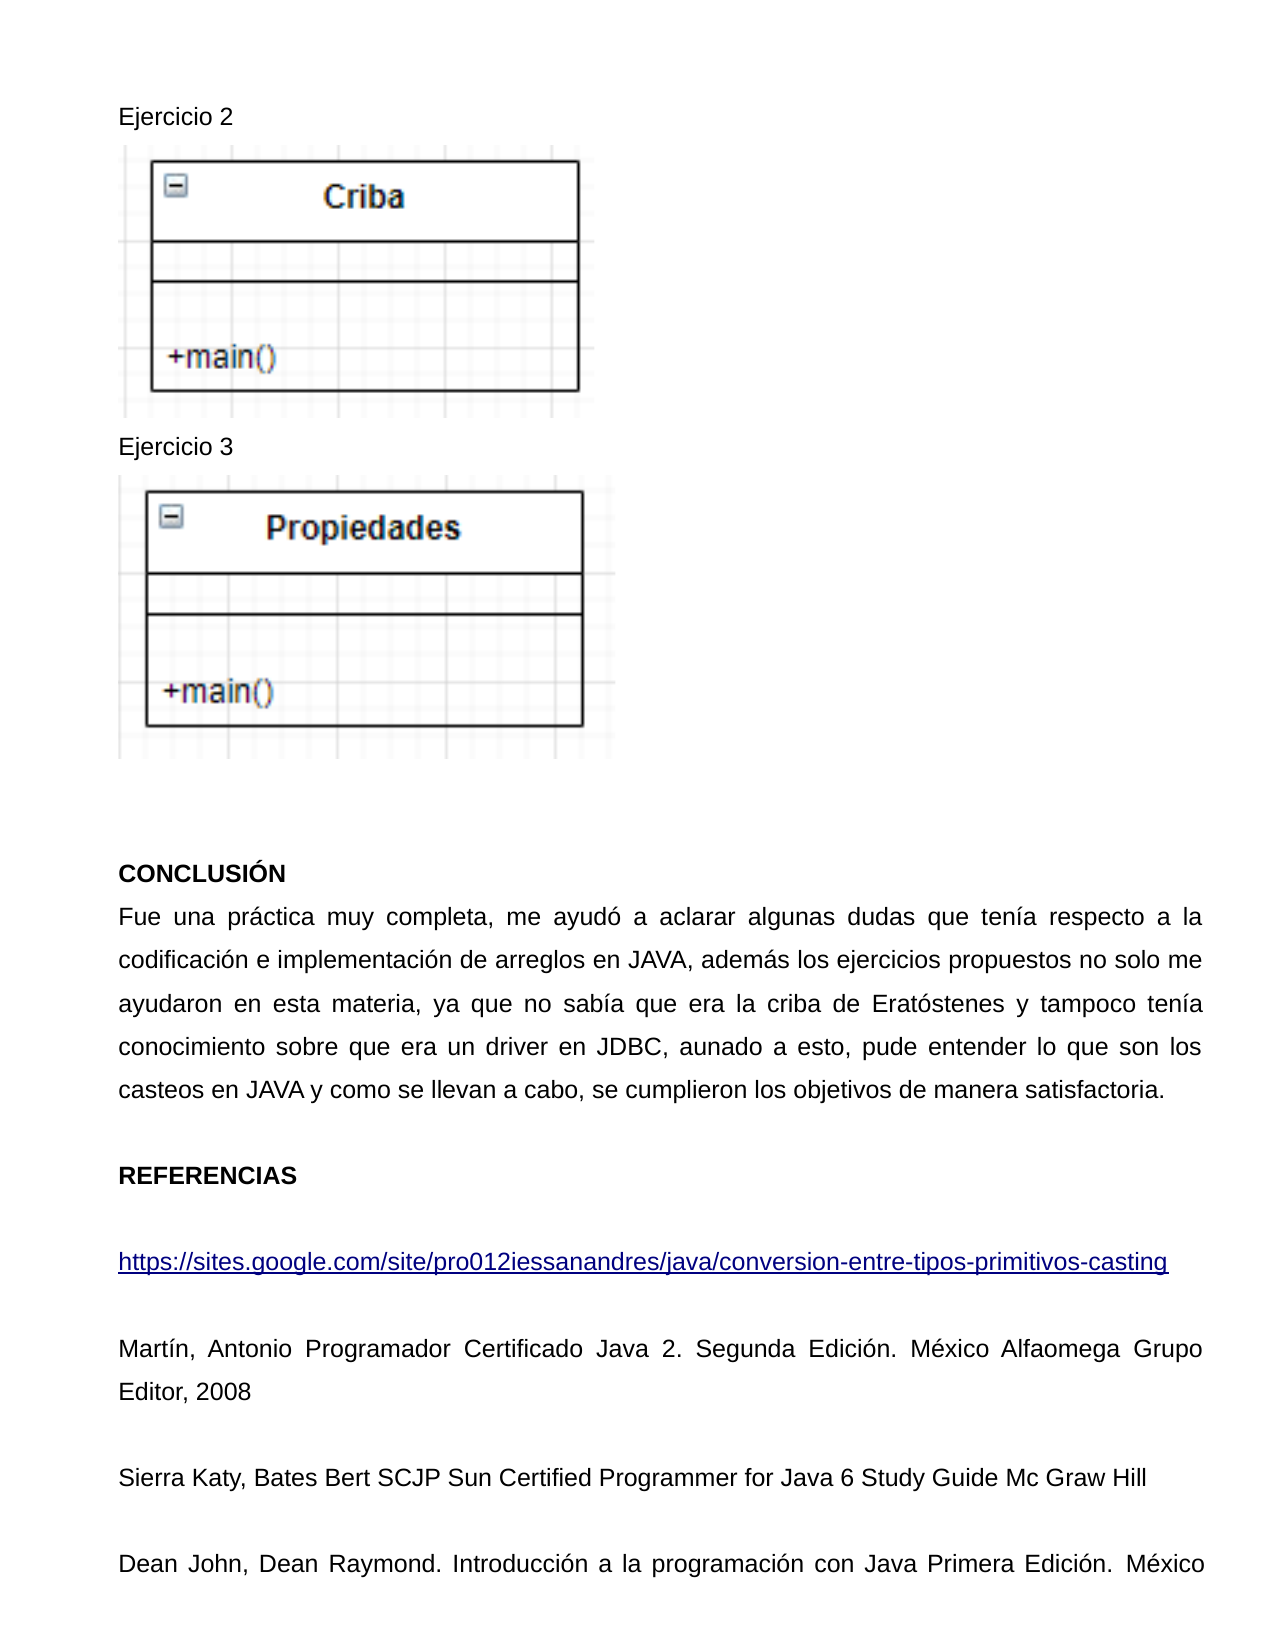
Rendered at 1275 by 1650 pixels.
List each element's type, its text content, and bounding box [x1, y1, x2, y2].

text CONCLUSIÓN [118, 859, 1205, 888]
text REFERENCIAS [118, 1161, 1205, 1190]
text https://sites.google.com/site/pro012iessanandres/java/conversion-entre-tipos-primitivos-casting [118, 1247, 1205, 1276]
text Ejercicio 2 [118, 102, 1205, 131]
text Sierra Katy, Bates Bert SCJP Sun Certified Programmer for Java 6 Study Guide Mc Graw Hill [118, 1463, 1205, 1492]
text Martín, Antonio Programador Certificado Java 2. Segunda Edición. México Alfaomega Grupo Editor, 2008 [118, 1333, 1205, 1405]
text Ejercicio 3 [118, 432, 1205, 461]
text Fue una práctica muy completa, me ayudó a aclarar algunas dudas que tenía respecto a la codificación e implementación de arreglos en JAVA, además los ejercicios propuestos no solo me ayudaron en esta materia, ya que no sabía que era la criba de Eratóstenes y tampoco tenía conocimiento sobre que era un driver en JDBC, aunado a esto, pude entender lo que son los casteos en JAVA y como se llevan a cabo, se cumplieron los objetivos de manera satisfactoria. [118, 902, 1205, 1103]
text Dean John, Dean Raymond. Introducción a la programación con Java Primera Edición. México [118, 1549, 1205, 1578]
